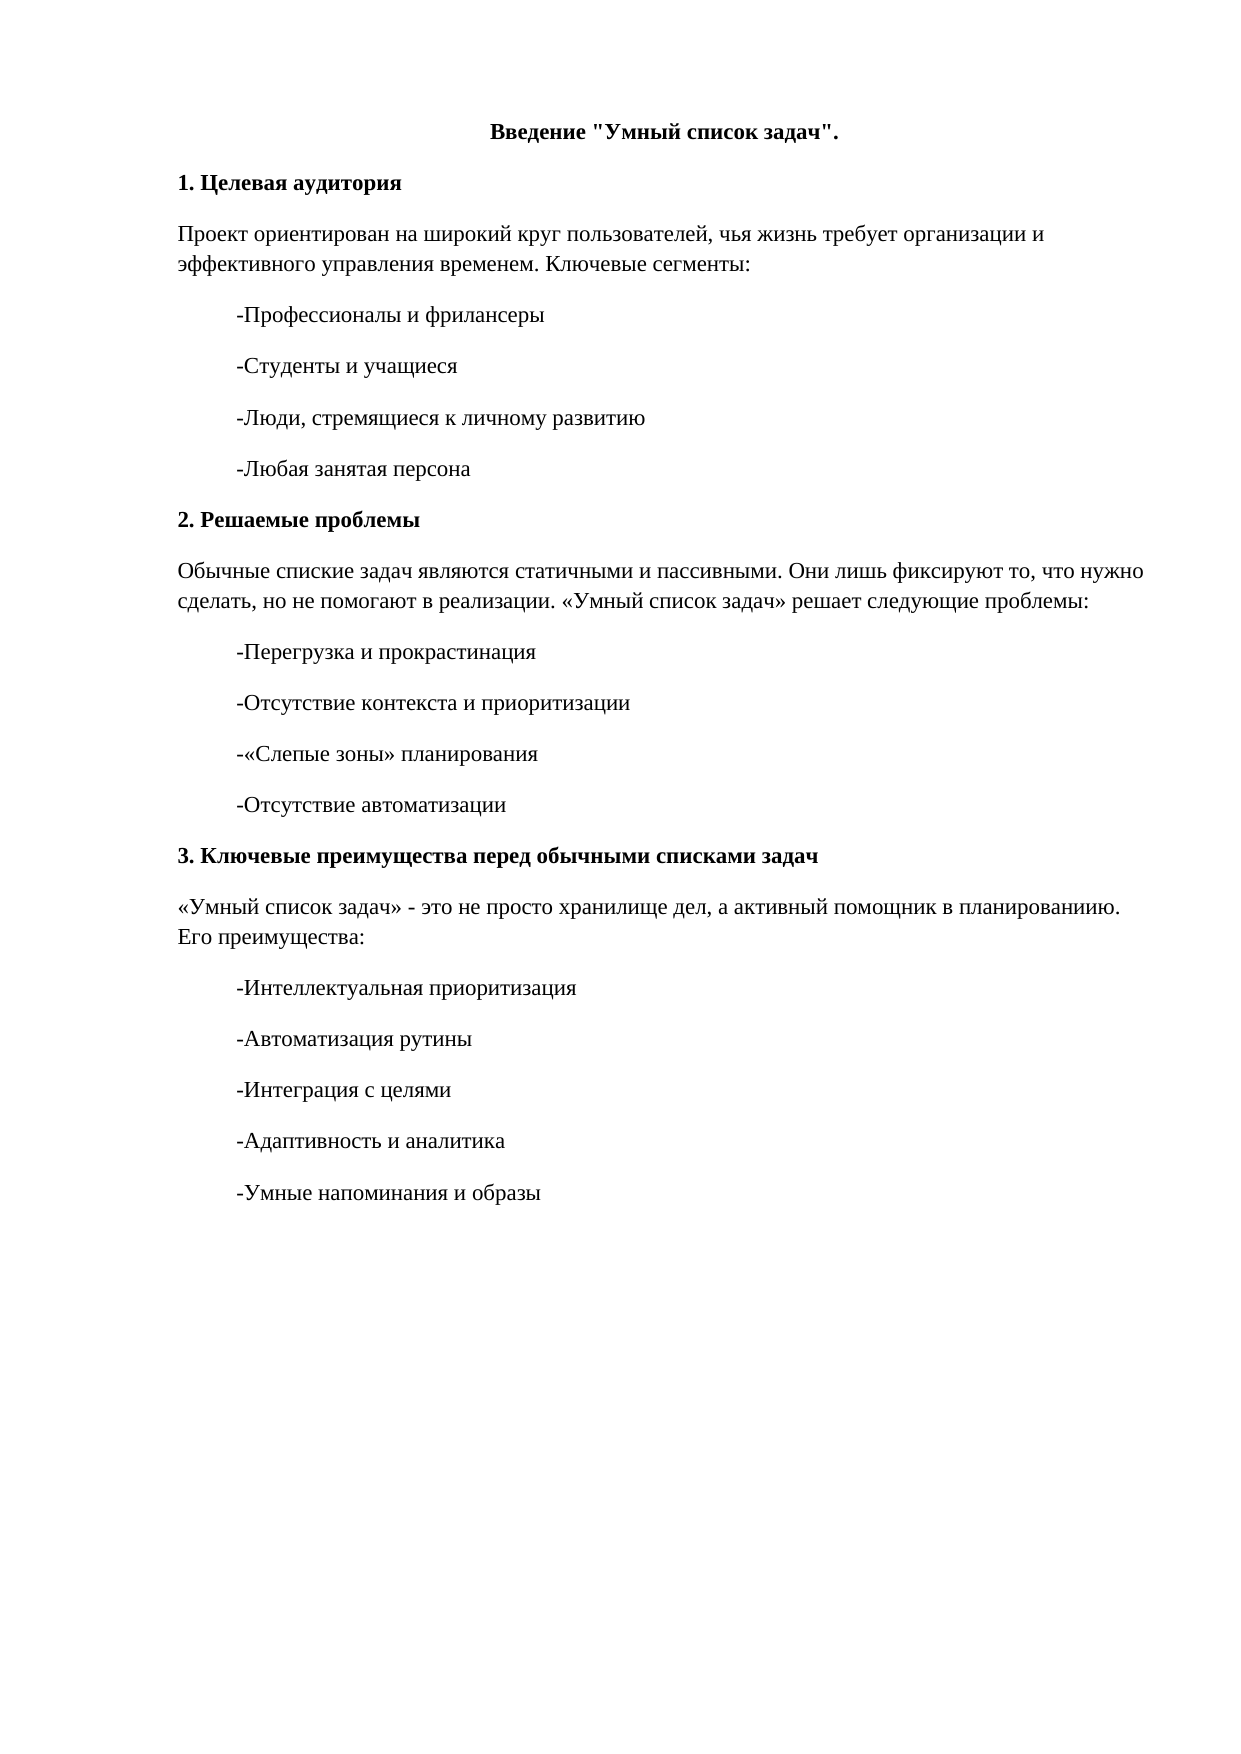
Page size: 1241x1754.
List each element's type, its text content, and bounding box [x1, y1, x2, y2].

text -Адаптивность и аналитика [177, 1127, 1152, 1154]
text -Интеллектуальная приоритизация [177, 974, 1152, 1001]
text «Умный список задач» - это не просто хранилище дел, а активный помощник в планированиию. Его преимущества: [177, 893, 1152, 950]
text -Отсутствие контекста и приоритизации [177, 689, 1152, 715]
text 3. Ключевые преимущества перед обычными списками задач [177, 842, 1152, 868]
text -Люди, стремящиеся к личному развитию [236, 403, 1152, 430]
text Проект ориентирован на широкий круг пользователей, чья жизнь требует организации и эффективного управления временем. Ключевые сегменты: [177, 220, 1152, 277]
text -Интеграция с целями [177, 1076, 1152, 1103]
text -Любая занятая персона [236, 454, 1152, 481]
text 2. Решаемые проблемы [177, 506, 1152, 532]
text Обычные спиские задач являются статичными и пассивными. Они лишь фиксируют то, что нужно сделать, но не помогают в реализации. «Умный список задач» решает следующие проблемы: [177, 557, 1152, 613]
text -Умные напоминания и образы [177, 1178, 1152, 1205]
text -Профессионалы и фрилансеры [236, 301, 1152, 328]
text -Отсутствие автоматизации [177, 791, 1152, 817]
text -Автоматизация рутины [177, 1025, 1152, 1052]
text Введение "Умный список задач". [177, 118, 1152, 144]
text -Перегрузка и прокрастинация [177, 638, 1152, 664]
text -«Слепые зоны» планирования [177, 740, 1152, 766]
text -Студенты и учащиеся [236, 352, 1152, 379]
text 1. Целевая аудитория [177, 169, 1152, 196]
